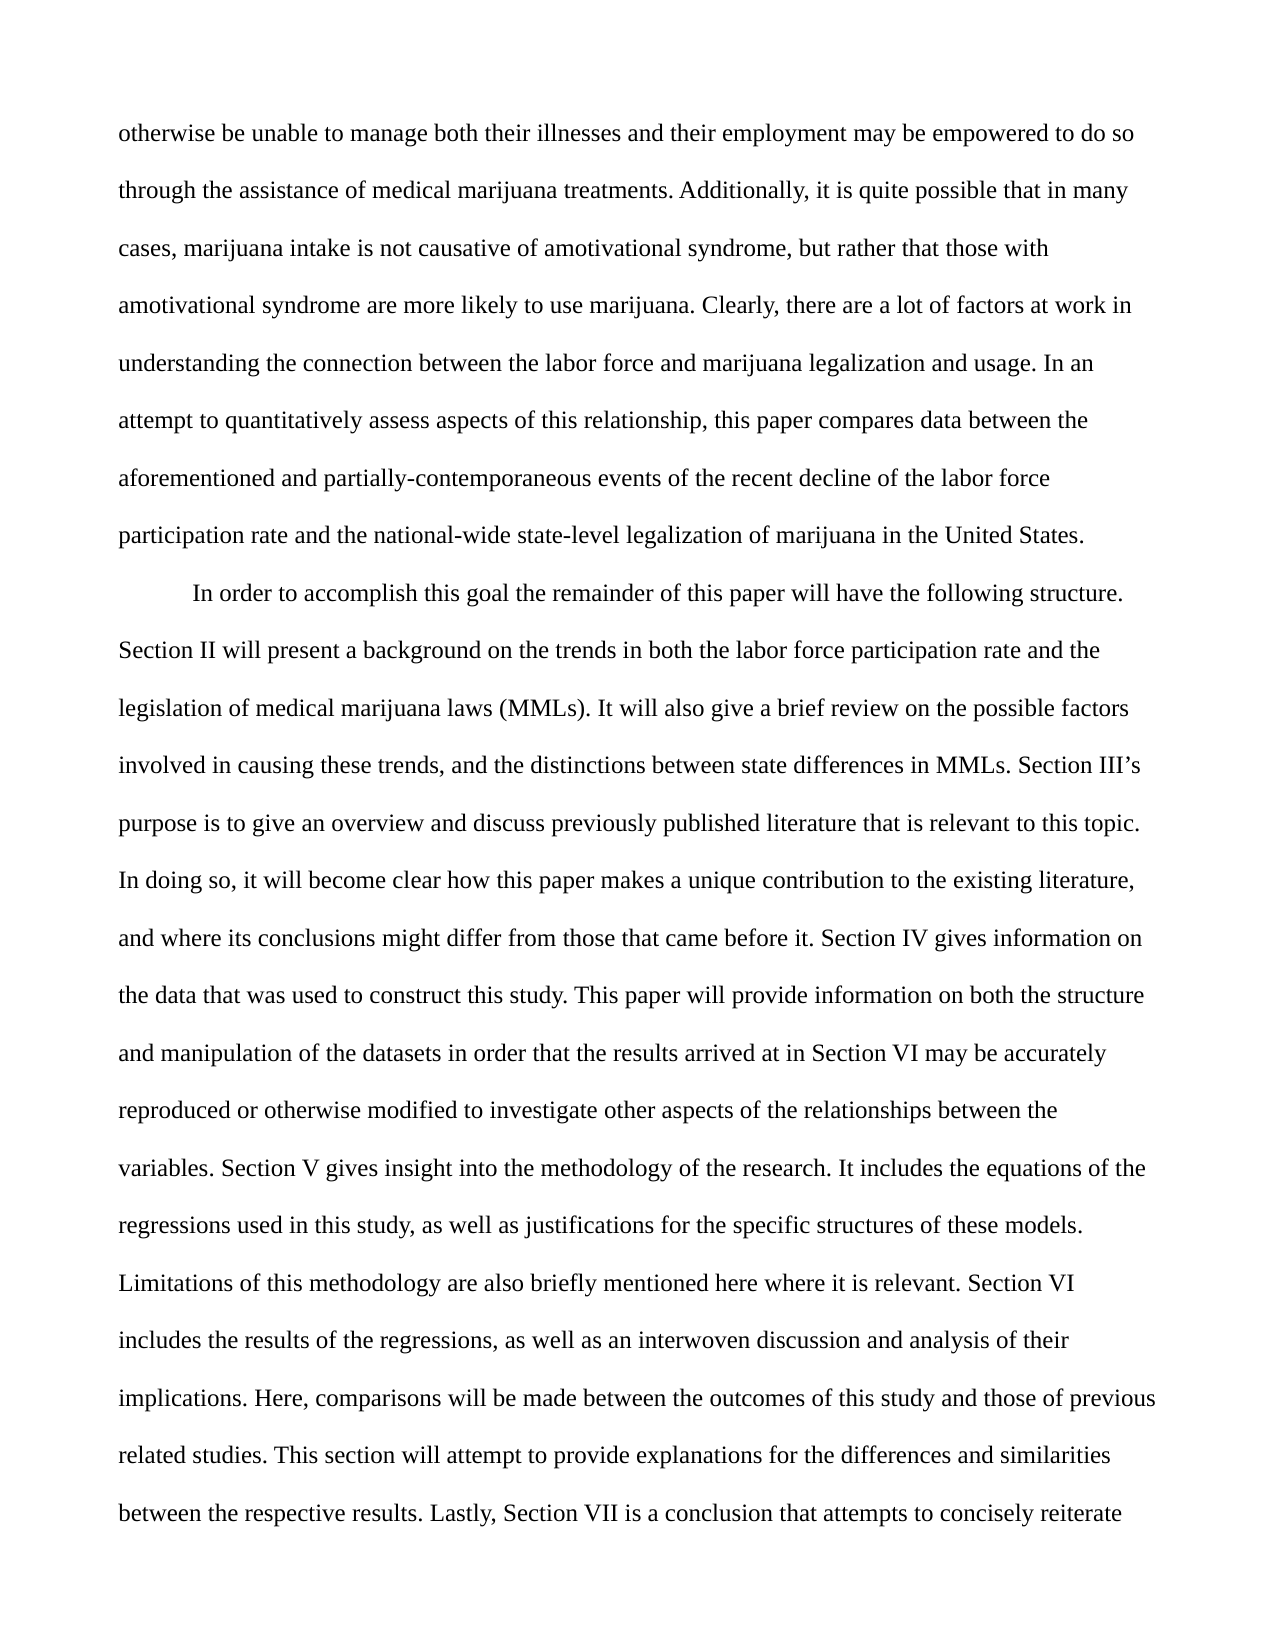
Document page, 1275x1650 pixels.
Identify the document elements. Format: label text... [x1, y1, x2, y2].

text otherwise be unable to manage both their illnesses and their employment may be empowered to do so through the assistance of medical marijuana treatments. Additionally, it is quite possible that in many cases, marijuana intake is not causative of amotivational syndrome, but rather that those with amotivational syndrome are more likely to use marijuana. Clearly, there are a lot of factors at work in understanding the connection between the labor force and marijuana legalization and usage. In an attempt to quantitatively assess aspects of this relationship, this paper compares data between the aforementioned and partially-contemporaneous events of the recent decline of the labor force participation rate and the national-wide state-level legalization of marijuana in the United States. [118, 118, 1157, 549]
text In order to accomplish this goal the remainder of this paper will have the following structure. Section II will present a background on the trends in both the labor force participation rate and the legislation of medical marijuana laws (MMLs). It will also give a brief review on the possible factors involved in causing these trends, and the distinctions between state differences in MMLs. Section III’s purpose is to give an overview and discuss previously published literature that is relevant to this topic. In doing so, it will become clear how this paper makes a unique contribution to the existing literature, and where its conclusions might differ from those that came before it. Section IV gives information on the data that was used to construct this study. This paper will provide information on both the structure and manipulation of the datasets in order that the results arrived at in Section VI may be accurately reproduced or otherwise modified to investigate other aspects of the relationships between the variables. Section V gives insight into the methodology of the research. It includes the equations of the regressions used in this study, as well as justifications for the specific structures of these models. Limitations of this methodology are also briefly mentioned here where it is relevant. Section VI includes the results of the regressions, as well as an interwoven discussion and analysis of their implications. Here, comparisons will be made between the outcomes of this study and those of previous related studies. This section will attempt to provide explanations for the differences and similarities between the respective results. Lastly, Section VII is a conclusion that attempts to concisely reiterate [118, 578, 1157, 1527]
